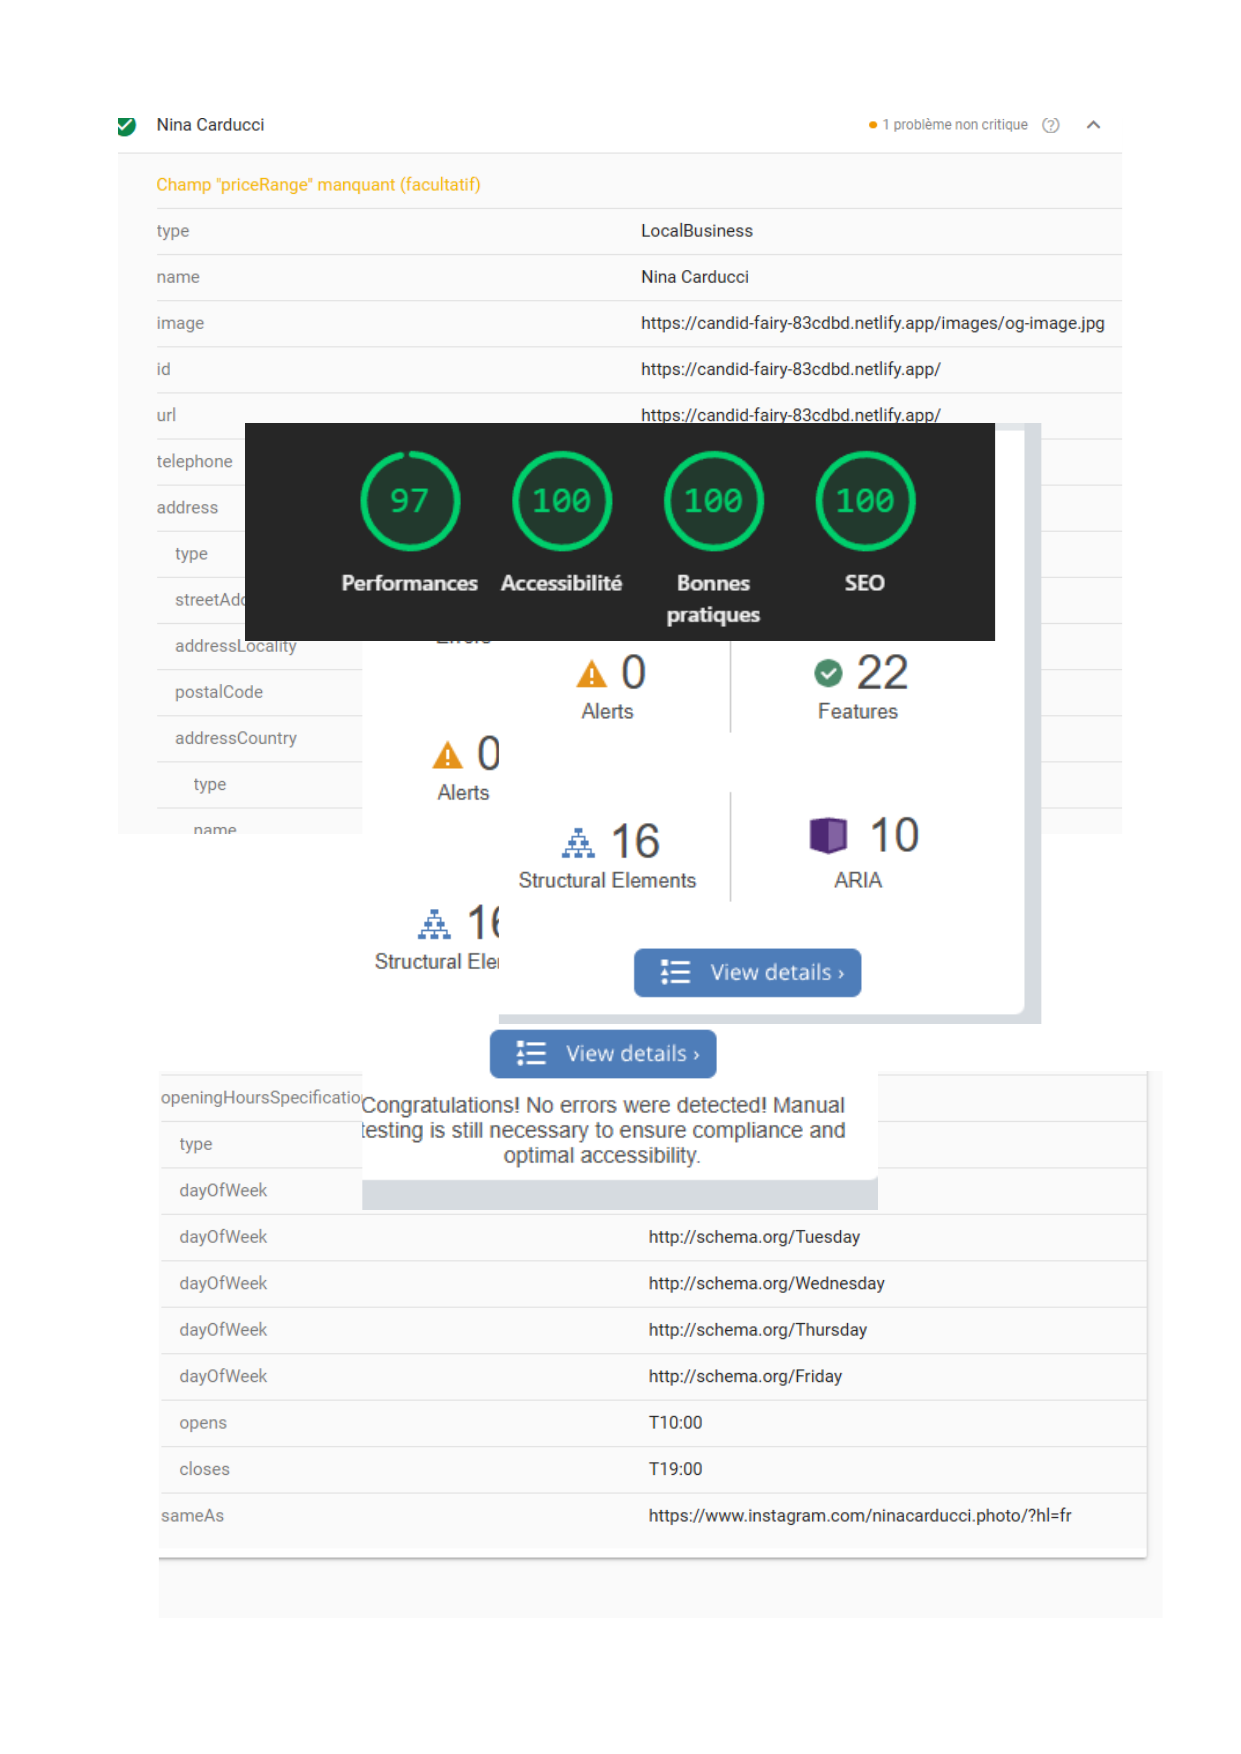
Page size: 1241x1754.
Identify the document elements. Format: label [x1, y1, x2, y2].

picture [118, 118, 1163, 1618]
